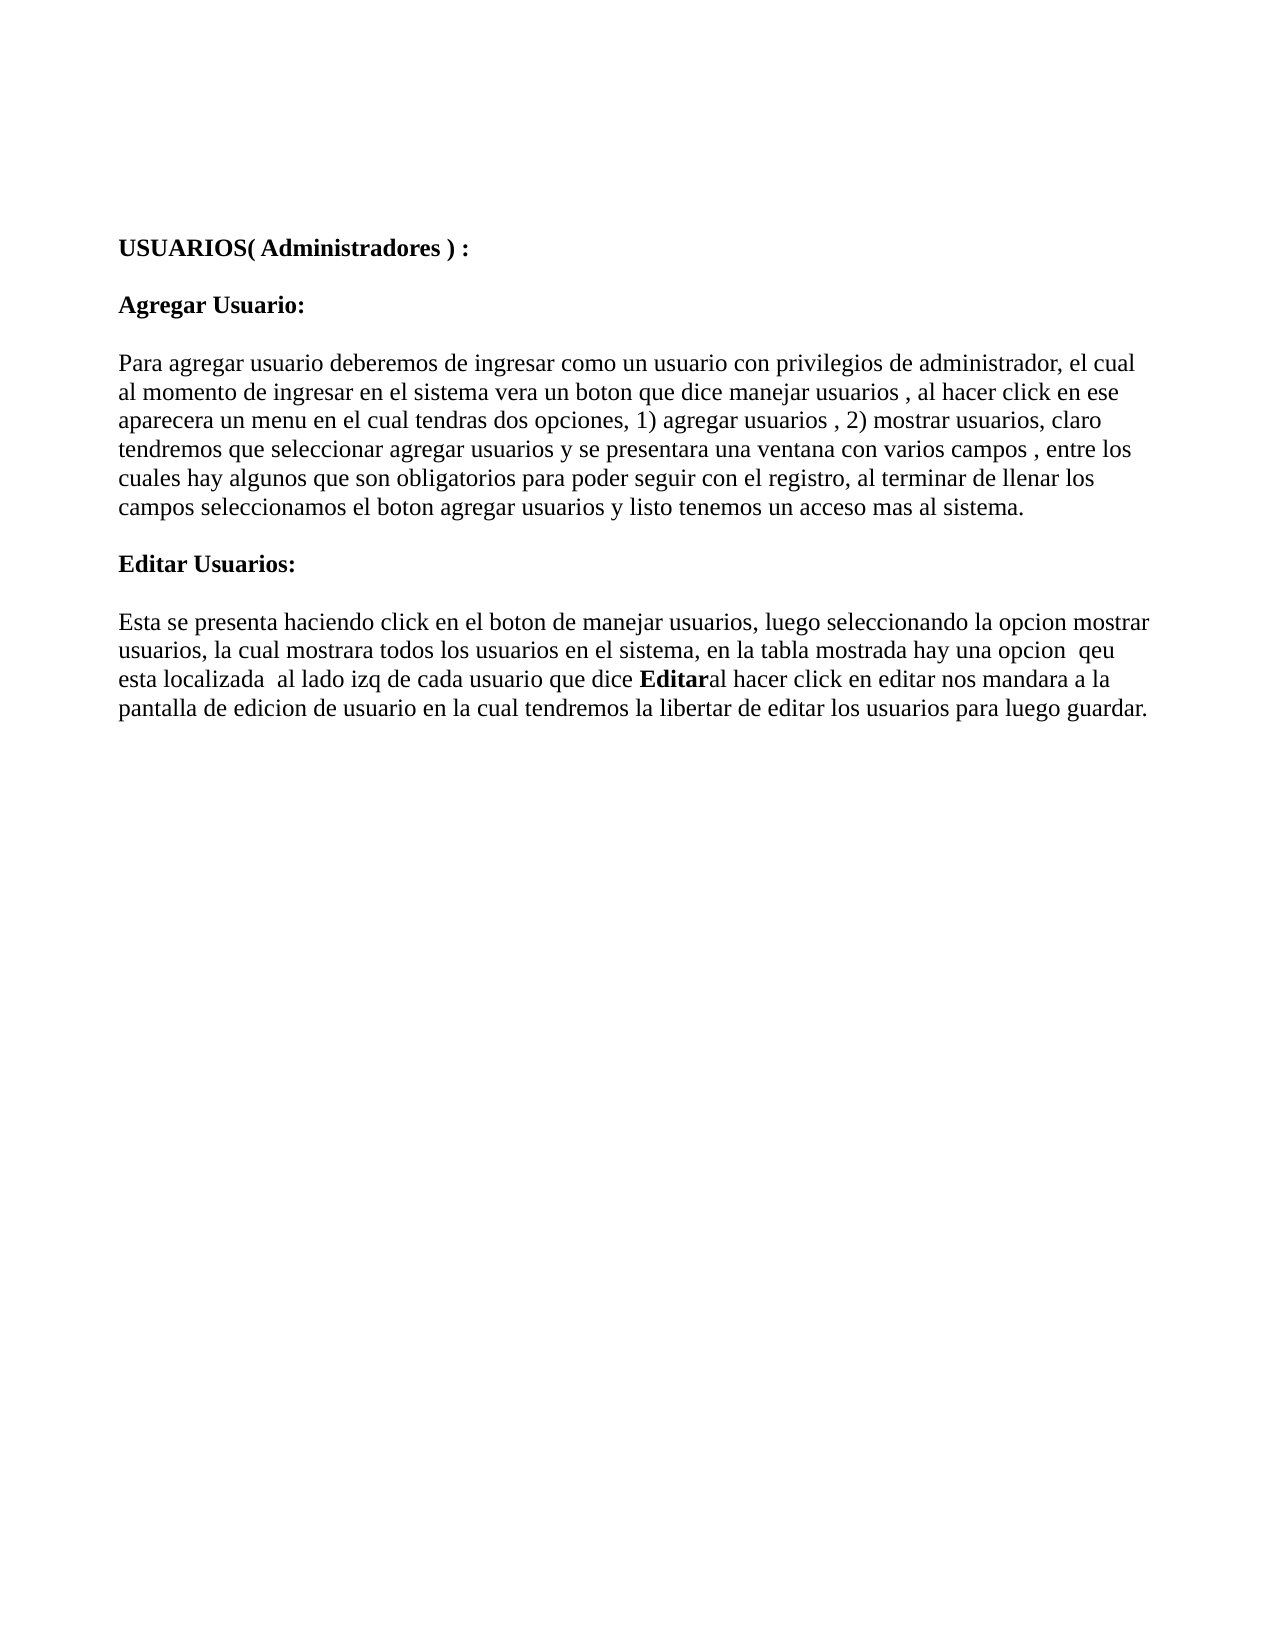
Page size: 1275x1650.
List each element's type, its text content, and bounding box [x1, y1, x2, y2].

text Editar Usuarios: [118, 549, 1157, 578]
text Esta se presenta haciendo click en el boton de manejar usuarios, luego seleccionando la opcion mostrar usuarios, la cual mostrara todos los usuarios en el sistema, en la tabla mostrada hay una opcion qeu esta localizada al lado izq de cada usuario que dice Editaral hacer click en editar nos mandara a la pantalla de edicion de usuario en la cual tendremos la libertar de editar los usuarios para luego guardar. [118, 607, 1157, 722]
text USUARIOS( Administradores ) : [118, 233, 1157, 262]
text Agregar Usuario: [118, 291, 1157, 319]
text Para agregar usuario deberemos de ingresar como un usuario con privilegios de administrador, el cual al momento de ingresar en el sistema vera un boton que dice manejar usuarios , al hacer click en ese aparecera un menu en el cual tendras dos opciones, 1) agregar usuarios , 2) mostrar usuarios, claro tendremos que seleccionar agregar usuarios y se presentara una ventana con varios campos , entre los cuales hay algunos que son obligatorios para poder seguir con el registro, al terminar de llenar los campos seleccionamos el boton agregar usuarios y listo tenemos un acceso mas al sistema. [118, 348, 1157, 521]
